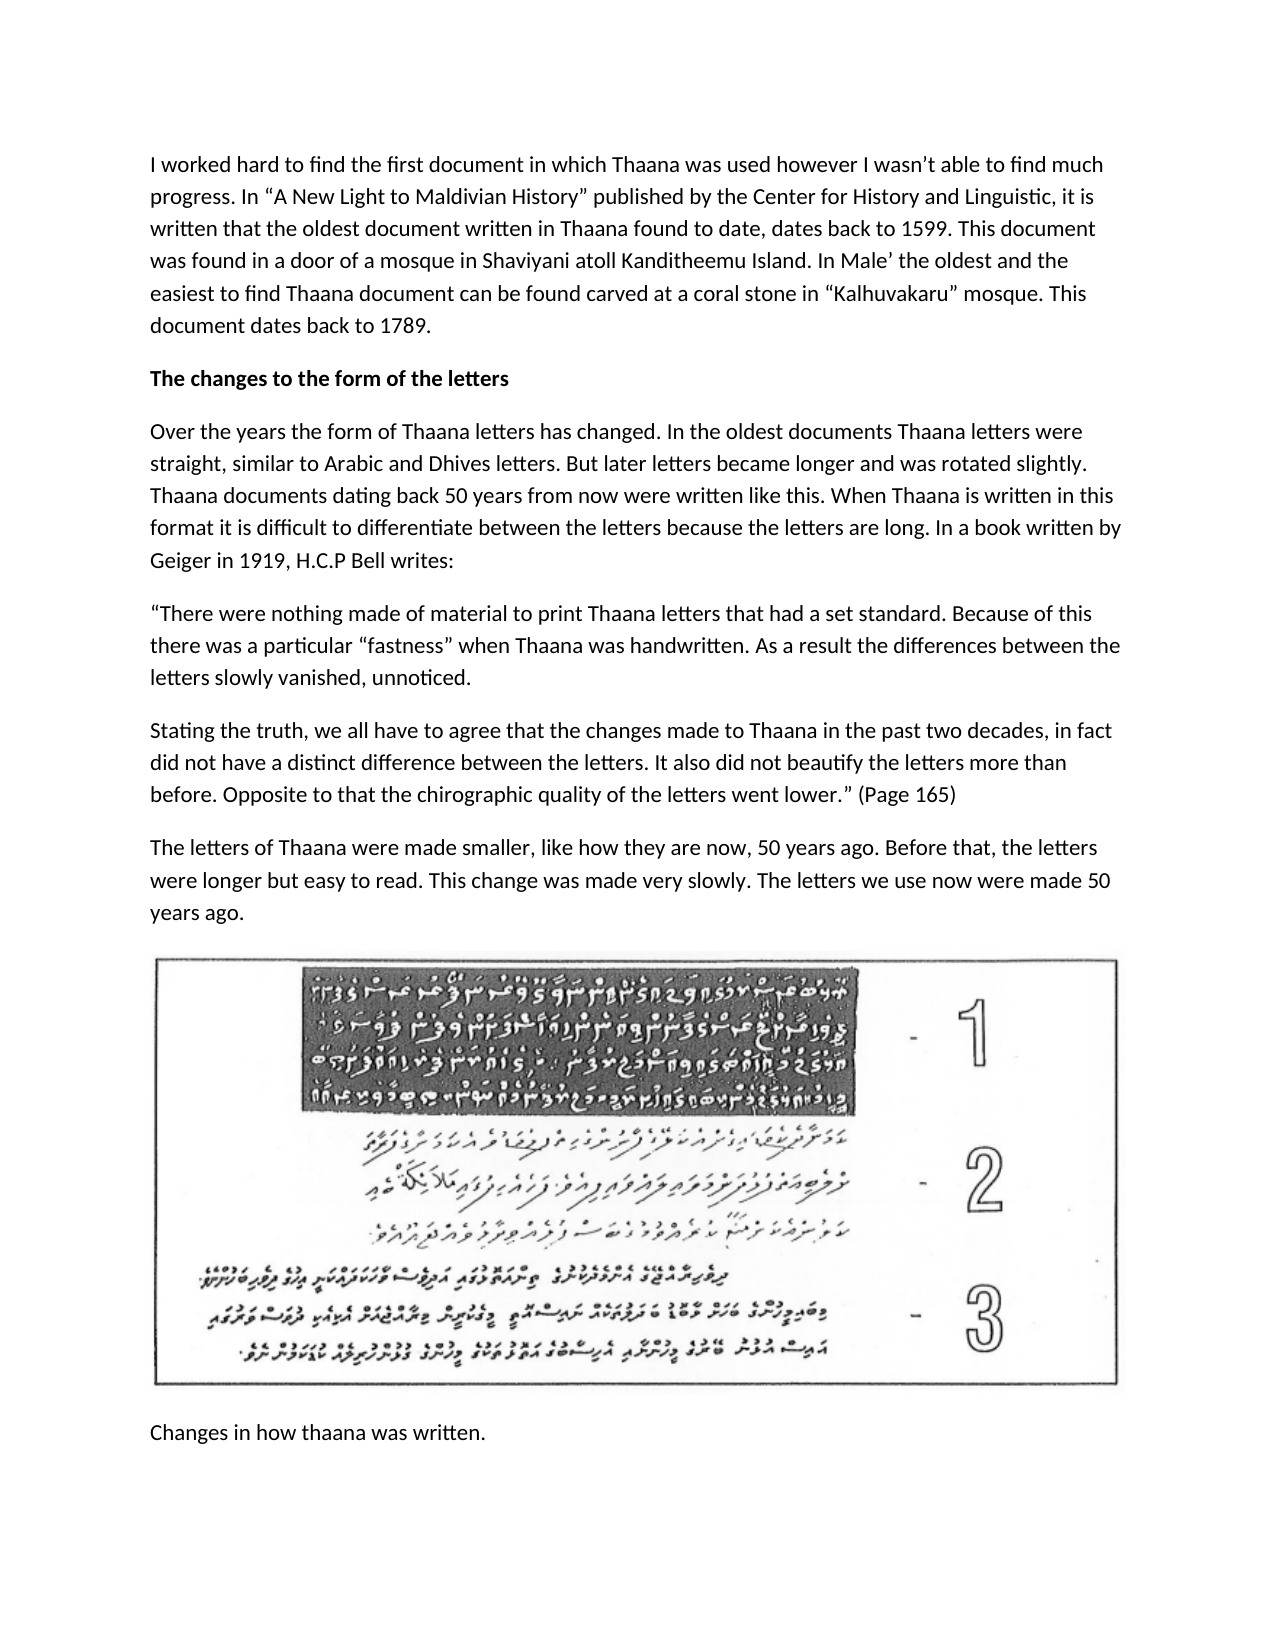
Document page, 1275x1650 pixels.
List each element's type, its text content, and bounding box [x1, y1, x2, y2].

text “There were nothing made of material to print Thaana letters that had a set standard. Because of this there was a particular “fastness” when Thaana was handwritten. As a result the differences between the letters slowly vanished, unnoticed. [150, 599, 1125, 691]
text Stating the truth, we all have to agree that the changes made to Thaana in the past two decades, in fact did not have a distinct difference between the letters. It also did not beautify the letters more than before. Opposite to that the chirographic quality of the letters went lower.” (Page 165) [150, 716, 1125, 808]
picture [150, 951, 1125, 1393]
text Changes in how thaana was written. [150, 1418, 1125, 1446]
text The letters of Thaana were made smaller, like how they are now, 50 years ago. Before that, the letters were longer but easy to read. This change was made very slowly. The letters we use now were made 50 years ago. [150, 833, 1125, 926]
text I worked hard to find the first document in which Thaana was used however I wasn’t able to find much progress. In “A New Light to Maldivian History” published by the Center for History and Linguistic, it is written that the oldest document written in Thaana found to date, dates back to 1599. This document was found in a door of a mosque in Shaviyani atoll Kanditheemu Island. In Male’ the oldest and the easiest to find Thaana document can be found carved at a coral stone in “Kalhuvakaru” mosque. This document dates back to 1789. [150, 150, 1125, 339]
text Over the years the form of Thaana letters has changed. In the oldest documents Thaana letters were straight, similar to Arabic and Dhives letters. But later letters became longer and was rotated slightly. Thaana documents dating back 50 years from now were written like this. When Thaana is written in this format it is difficult to differentiate between the letters because the letters are long. In a book written by Geiger in 1919, H.C.P Bell writes: [150, 417, 1125, 574]
text The changes to the form of the letters [150, 364, 1125, 392]
